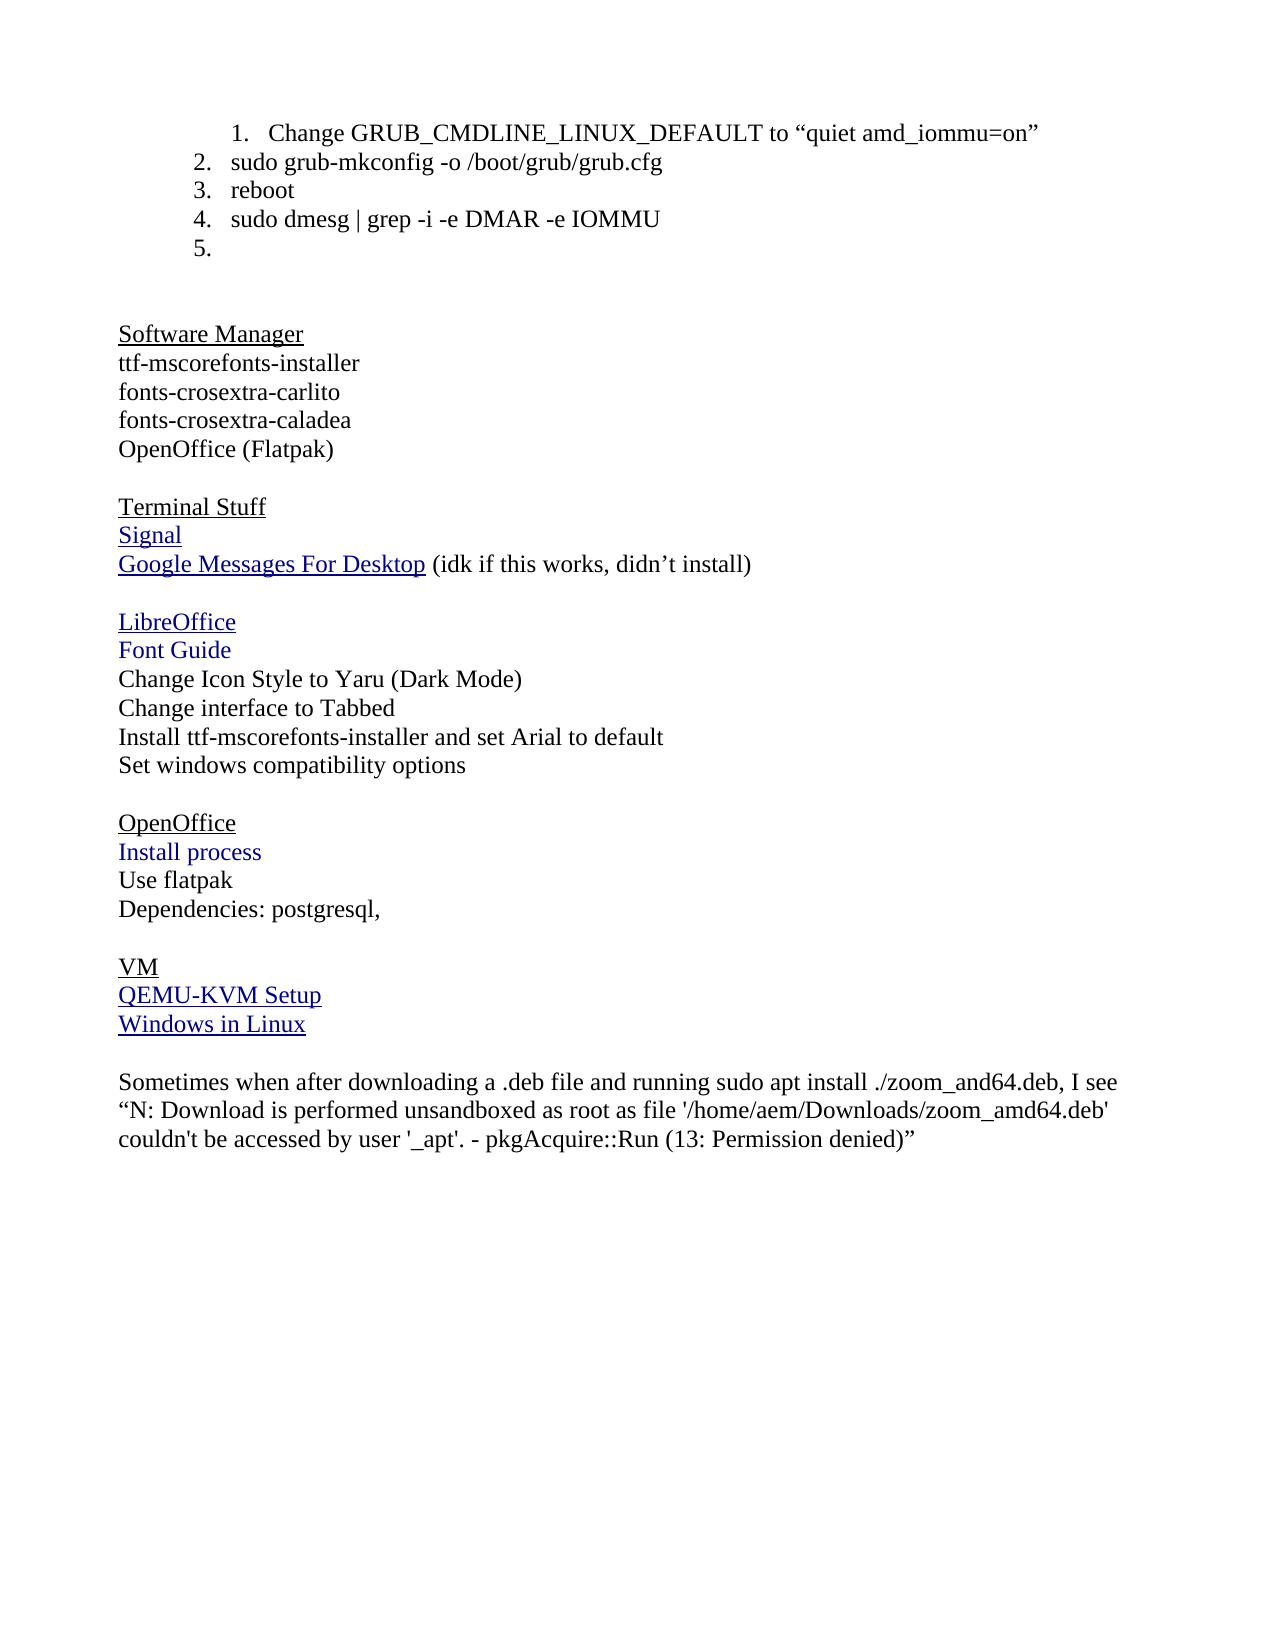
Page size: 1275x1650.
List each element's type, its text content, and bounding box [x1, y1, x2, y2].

text Terminal Stuff [118, 492, 1157, 521]
list reboot [193, 176, 1157, 204]
text Sometimes when after downloading a .deb file and running sudo apt install ./zoom_and64.deb, I see “N: Download is performed unsandboxed as root as file '/home/aem/Downloads/zoom_amd64.deb' couldn't be accessed by user '_apt'. - pkgAcquire::Run (13: Permission denied)” [118, 1067, 1157, 1153]
text Dependencies: postgresql, [118, 894, 1157, 923]
text Install process [118, 837, 1157, 866]
text OpenOffice (Flatpak) [118, 434, 1157, 463]
text Change Icon Style to Yaru (Dark Mode) [118, 664, 1157, 693]
text VM [118, 952, 1157, 981]
text Font Guide [118, 636, 1157, 664]
text Software Manager [118, 319, 1157, 348]
text OpenOffice [118, 808, 1157, 837]
text Install ttf-mscorefonts-installer and set Arial to default [118, 722, 1157, 751]
text Use flatpak [118, 866, 1157, 894]
text Google Messages For Desktop (idk if this works, didn’t install) [118, 549, 1157, 578]
list Change GRUB_CMDLINE_LINUX_DEFAULT to “quiet amd_iommu=on” [231, 118, 1157, 147]
text Change interface to Tabbed [118, 693, 1157, 722]
text LibreOffice [118, 607, 1157, 636]
text fonts-crosextra-caladea [118, 406, 1157, 434]
list sudo grub-mkconfig -o /boot/grub/grub.cfg [193, 147, 1157, 176]
text ttf-mscorefonts-installer [118, 348, 1157, 377]
text QEMU-KVM Setup [118, 981, 1157, 1009]
text Set windows compatibility options [118, 751, 1157, 779]
text Signal [118, 521, 1157, 549]
list sudo dmesg | grep -i -e DMAR -e IOMMU [193, 204, 1157, 233]
text fonts-crosextra-carlito [118, 377, 1157, 406]
text Windows in Linux [118, 1009, 1157, 1038]
